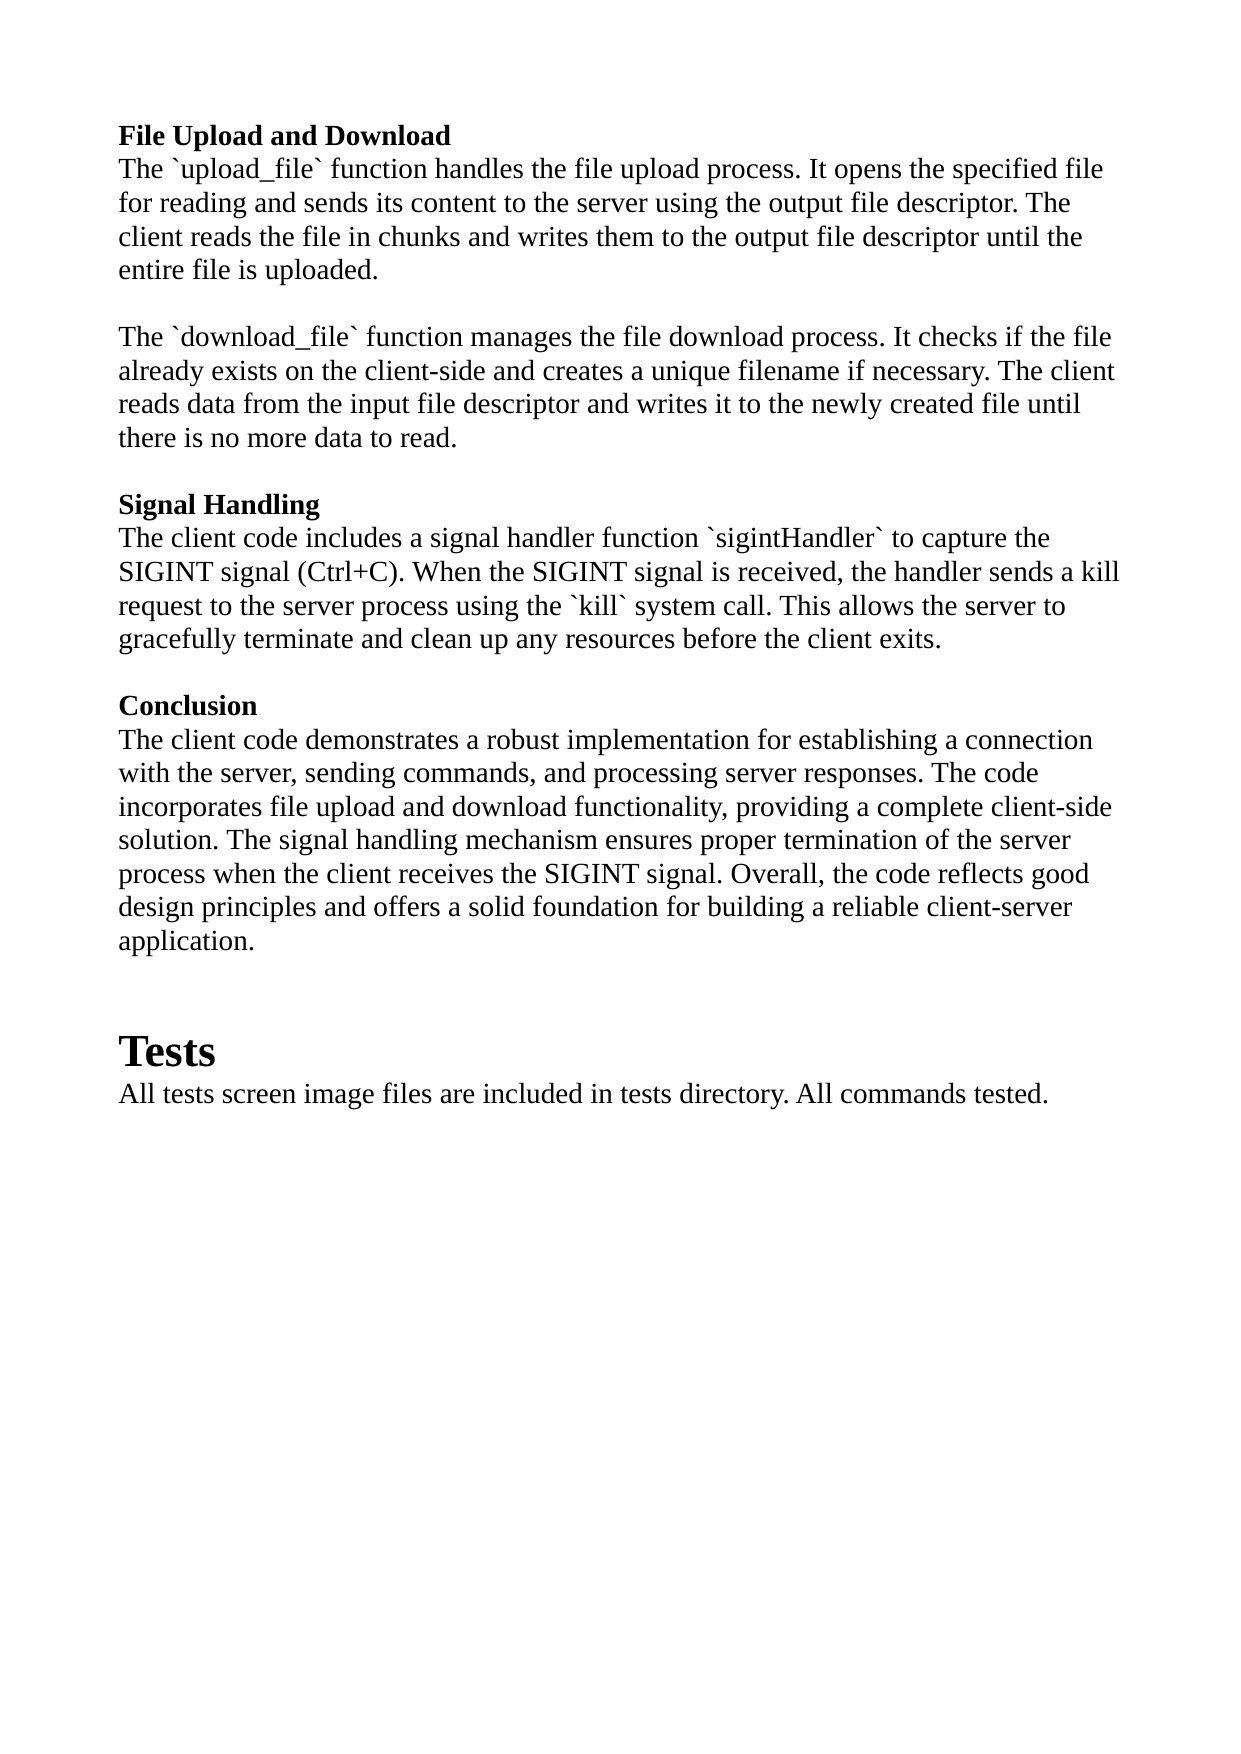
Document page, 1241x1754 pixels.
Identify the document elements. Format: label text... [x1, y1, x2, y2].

text Tests [118, 1024, 1122, 1076]
text The client code includes a signal handler function `sigintHandler` to capture the SIGINT signal (Ctrl+C). When the SIGINT signal is received, the handler sends a kill request to the server process using the `kill` system call. This allows the server to gracefully terminate and clean up any resources before the client exits. [118, 521, 1122, 655]
text The `upload_file` function handles the file upload process. It opens the specified file for reading and sends its content to the server using the output file descriptor. The client reads the file in chunks and writes them to the output file descriptor until the entire file is uploaded. [118, 152, 1122, 286]
text Conclusion [118, 688, 1122, 722]
text The client code demonstrates a robust implementation for establishing a connection with the server, sending commands, and processing server responses. The code incorporates file upload and download functionality, providing a complete client-side solution. The signal handling mechanism ensures proper termination of the server process when the client receives the SIGINT signal. Overall, the code reflects good design principles and offers a solid foundation for building a reliable client-server application. [118, 722, 1122, 957]
text File Upload and Download [118, 118, 1122, 152]
text Signal Handling [118, 487, 1122, 521]
text All tests screen image files are included in tests directory. All commands tested. [118, 1076, 1122, 1110]
text The `download_file` function manages the file download process. It checks if the file already exists on the client-side and creates a unique filename if necessary. The client reads data from the input file descriptor and writes it to the newly created file until there is no more data to read. [118, 319, 1122, 453]
